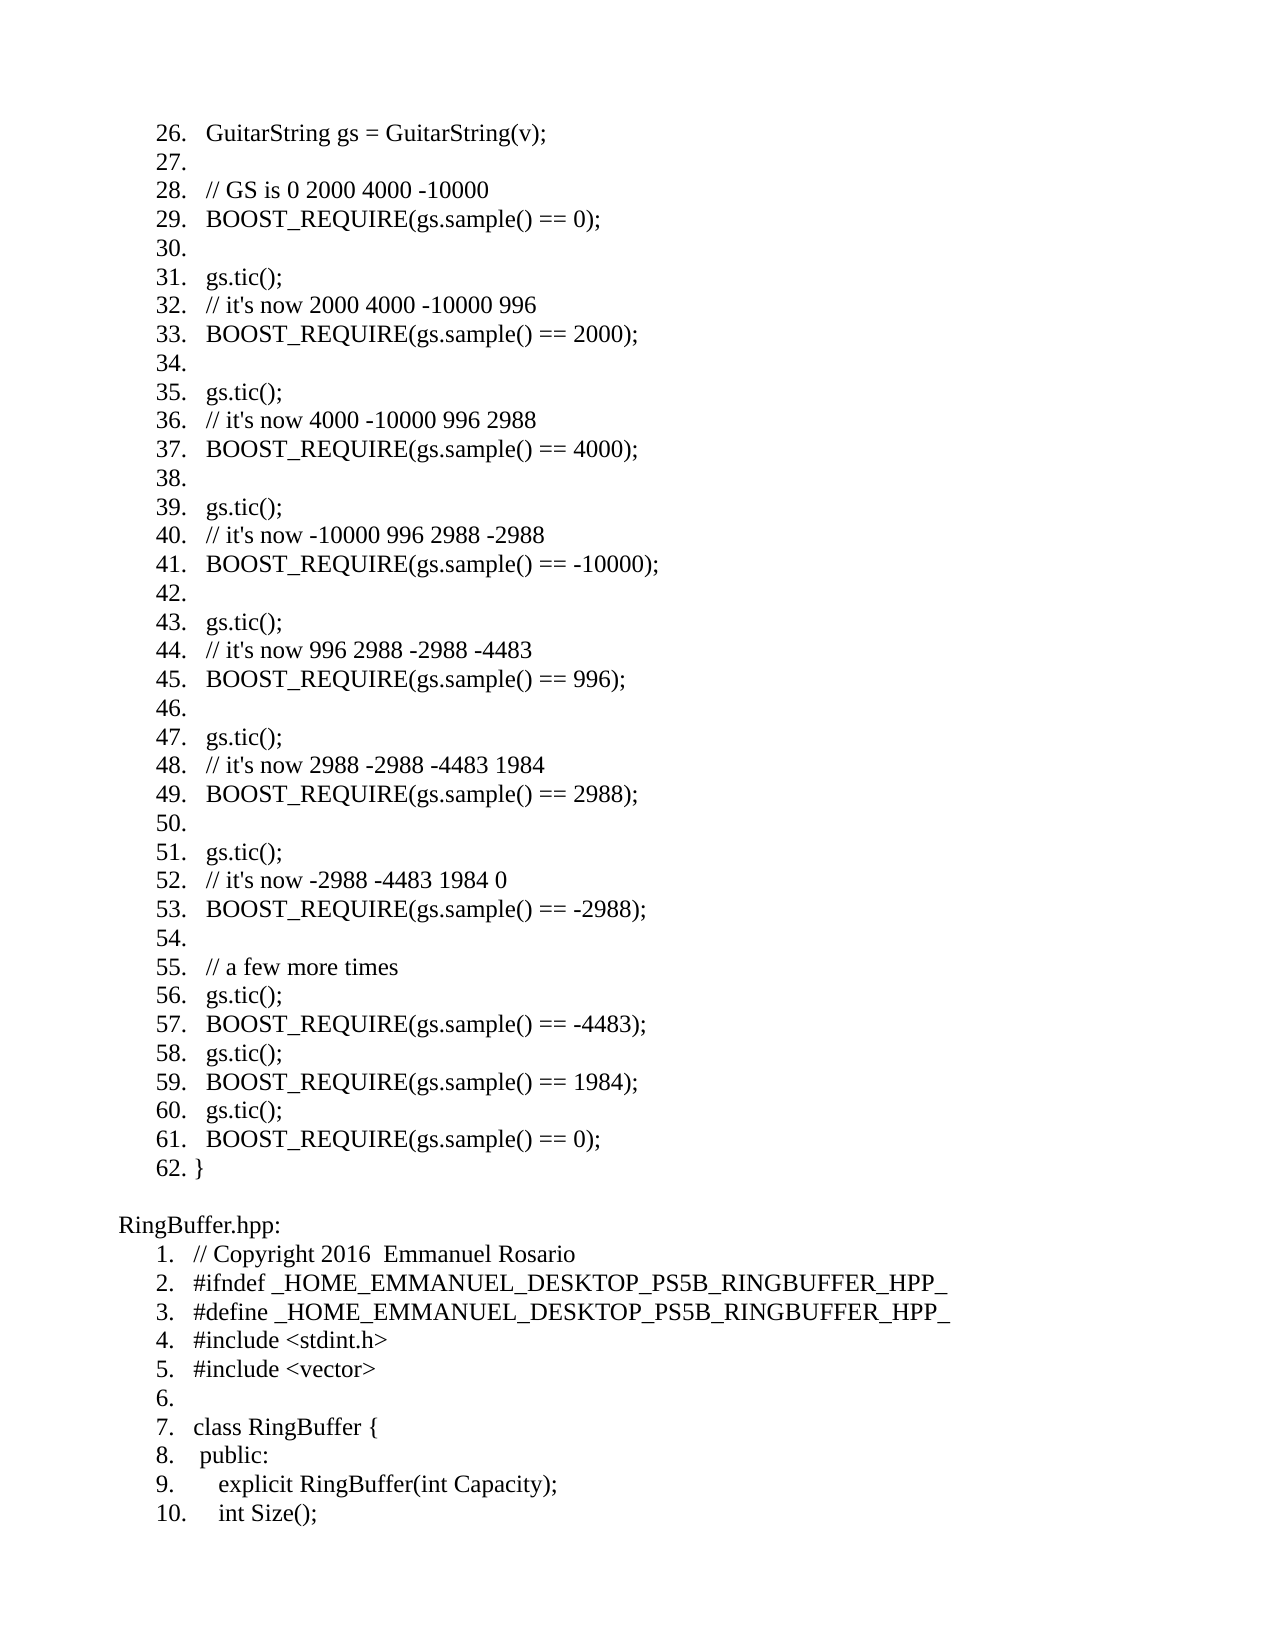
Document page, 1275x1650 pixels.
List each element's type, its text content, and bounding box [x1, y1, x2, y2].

list #include <stdint.h> [156, 1326, 1157, 1354]
list BOOST_REQUIRE(gs.sample() == 2000); [156, 319, 1157, 348]
list BOOST_REQUIRE(gs.sample() == 0); [156, 1124, 1157, 1153]
list // it's now 996 2988 -2988 -4483 [156, 636, 1157, 664]
list BOOST_REQUIRE(gs.sample() == 4000); [156, 434, 1157, 463]
list // it's now 4000 -10000 996 2988 [156, 406, 1157, 434]
list // GS is 0 2000 4000 -10000 [156, 176, 1157, 204]
list #include <vector> [156, 1354, 1157, 1383]
list // it's now -10000 996 2988 -2988 [156, 521, 1157, 549]
list class RingBuffer { [156, 1412, 1157, 1441]
list BOOST_REQUIRE(gs.sample() == 2988); [156, 779, 1157, 808]
list gs.tic(); [156, 262, 1157, 291]
list gs.tic(); [156, 377, 1157, 406]
list BOOST_REQUIRE(gs.sample() == 1984); [156, 1067, 1157, 1096]
list gs.tic(); [156, 492, 1157, 521]
list // a few more times [156, 952, 1157, 981]
list BOOST_REQUIRE(gs.sample() == 996); [156, 664, 1157, 693]
list // Copyright 2016 Emmanuel Rosario [156, 1239, 1157, 1268]
list #ifndef _HOME_EMMANUEL_DESKTOP_PS5B_RINGBUFFER_HPP_ [156, 1268, 1157, 1297]
list } [156, 1153, 1157, 1182]
list // it's now -2988 -4483 1984 0 [156, 866, 1157, 894]
list BOOST_REQUIRE(gs.sample() == -4483); [156, 1009, 1157, 1038]
list // it's now 2000 4000 -10000 996 [156, 291, 1157, 319]
list GuitarString gs = GuitarString(v); [156, 118, 1157, 147]
list gs.tic(); [156, 1038, 1157, 1067]
list BOOST_REQUIRE(gs.sample() == -2988); [156, 894, 1157, 923]
list gs.tic(); [156, 981, 1157, 1009]
text RingBuffer.hpp: [118, 1211, 1157, 1239]
list gs.tic(); [156, 1096, 1157, 1124]
list explicit RingBuffer(int Capacity); [156, 1469, 1157, 1498]
list gs.tic(); [156, 722, 1157, 751]
list #define _HOME_EMMANUEL_DESKTOP_PS5B_RINGBUFFER_HPP_ [156, 1297, 1157, 1326]
list BOOST_REQUIRE(gs.sample() == -10000); [156, 549, 1157, 578]
list public: [156, 1441, 1157, 1469]
list // it's now 2988 -2988 -4483 1984 [156, 751, 1157, 779]
list gs.tic(); [156, 837, 1157, 866]
list gs.tic(); [156, 607, 1157, 636]
list int Size(); [156, 1498, 1157, 1527]
list BOOST_REQUIRE(gs.sample() == 0); [156, 204, 1157, 233]
